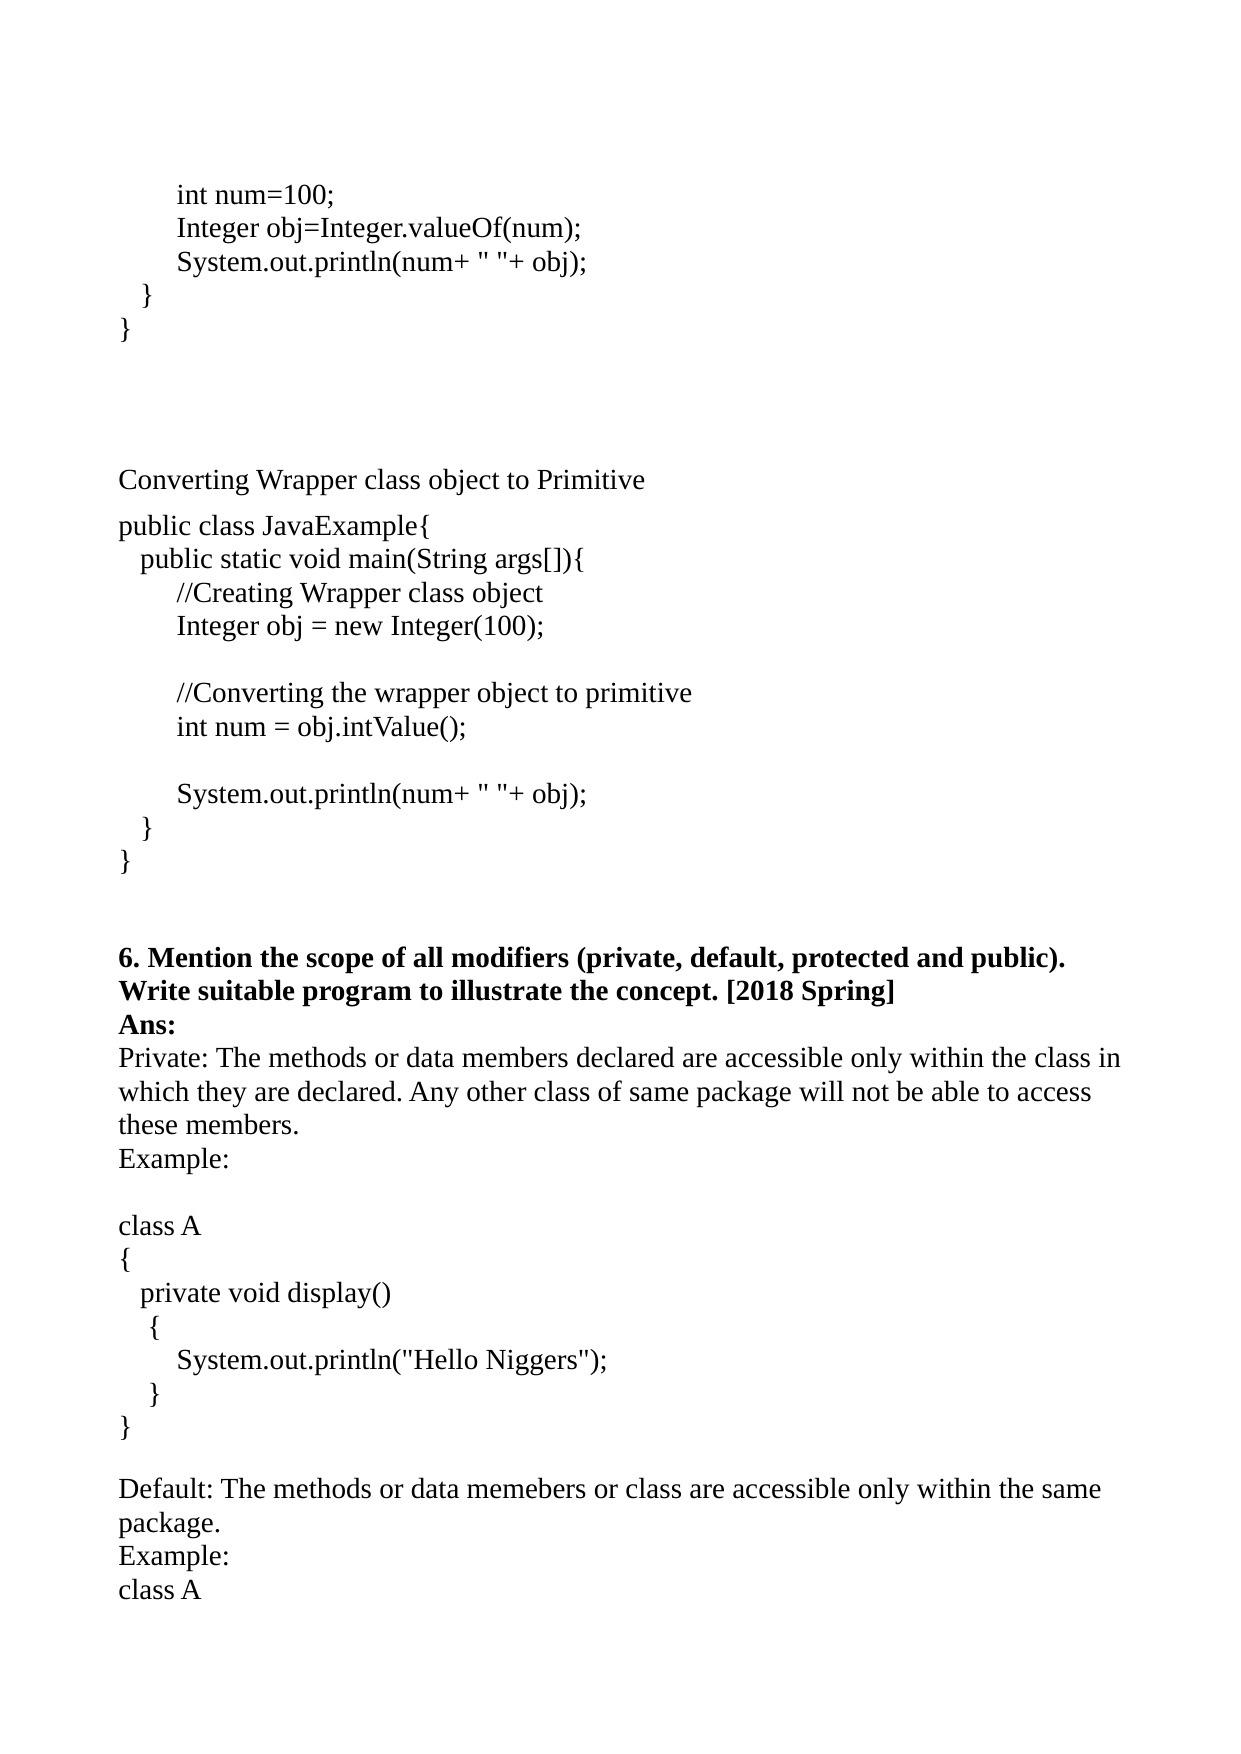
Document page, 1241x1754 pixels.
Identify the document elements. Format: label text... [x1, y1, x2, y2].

text 6. Mention the scope of all modifiers (private, default, protected and public). Write suitable program to illustrate the concept. [2018 Spring] [118, 940, 1122, 1007]
text public class JavaExample{ [118, 508, 1122, 541]
subtitle Converting Wrapper class object to Primitive [118, 462, 1122, 495]
text } [118, 277, 1122, 311]
text Example: [118, 1141, 1122, 1174]
text Integer obj = new Integer(100); [118, 608, 1122, 642]
text class A [118, 1208, 1122, 1242]
text { [118, 1242, 1122, 1275]
text } [118, 1409, 1122, 1443]
text System.out.println(num+ " "+ obj); [118, 244, 1122, 277]
text Default: The methods or data memebers or class are accessible only within the same package. [118, 1471, 1122, 1538]
text class A [118, 1572, 1122, 1605]
text int num=100; [118, 177, 1122, 210]
text System.out.println("Hello Niggers"); [118, 1342, 1122, 1376]
text Private: The methods or data members declared are accessible only within the class in which they are declared. Any other class of same package will not be able to access these members. [118, 1040, 1122, 1141]
text Integer obj=Integer.valueOf(num); [118, 210, 1122, 244]
text int num = obj.intValue(); [118, 709, 1122, 743]
text Example: [118, 1538, 1122, 1572]
text //Converting the wrapper object to primitive [118, 676, 1122, 709]
text { [118, 1309, 1122, 1342]
text private void display() [118, 1275, 1122, 1309]
text System.out.println(num+ " "+ obj); [118, 776, 1122, 810]
text } [118, 311, 1122, 344]
text public static void main(String args[]){ [118, 541, 1122, 575]
text } [118, 1376, 1122, 1409]
text } [118, 810, 1122, 843]
text //Creating Wrapper class object [118, 575, 1122, 608]
text Ans: [118, 1007, 1122, 1040]
text } [118, 843, 1122, 877]
